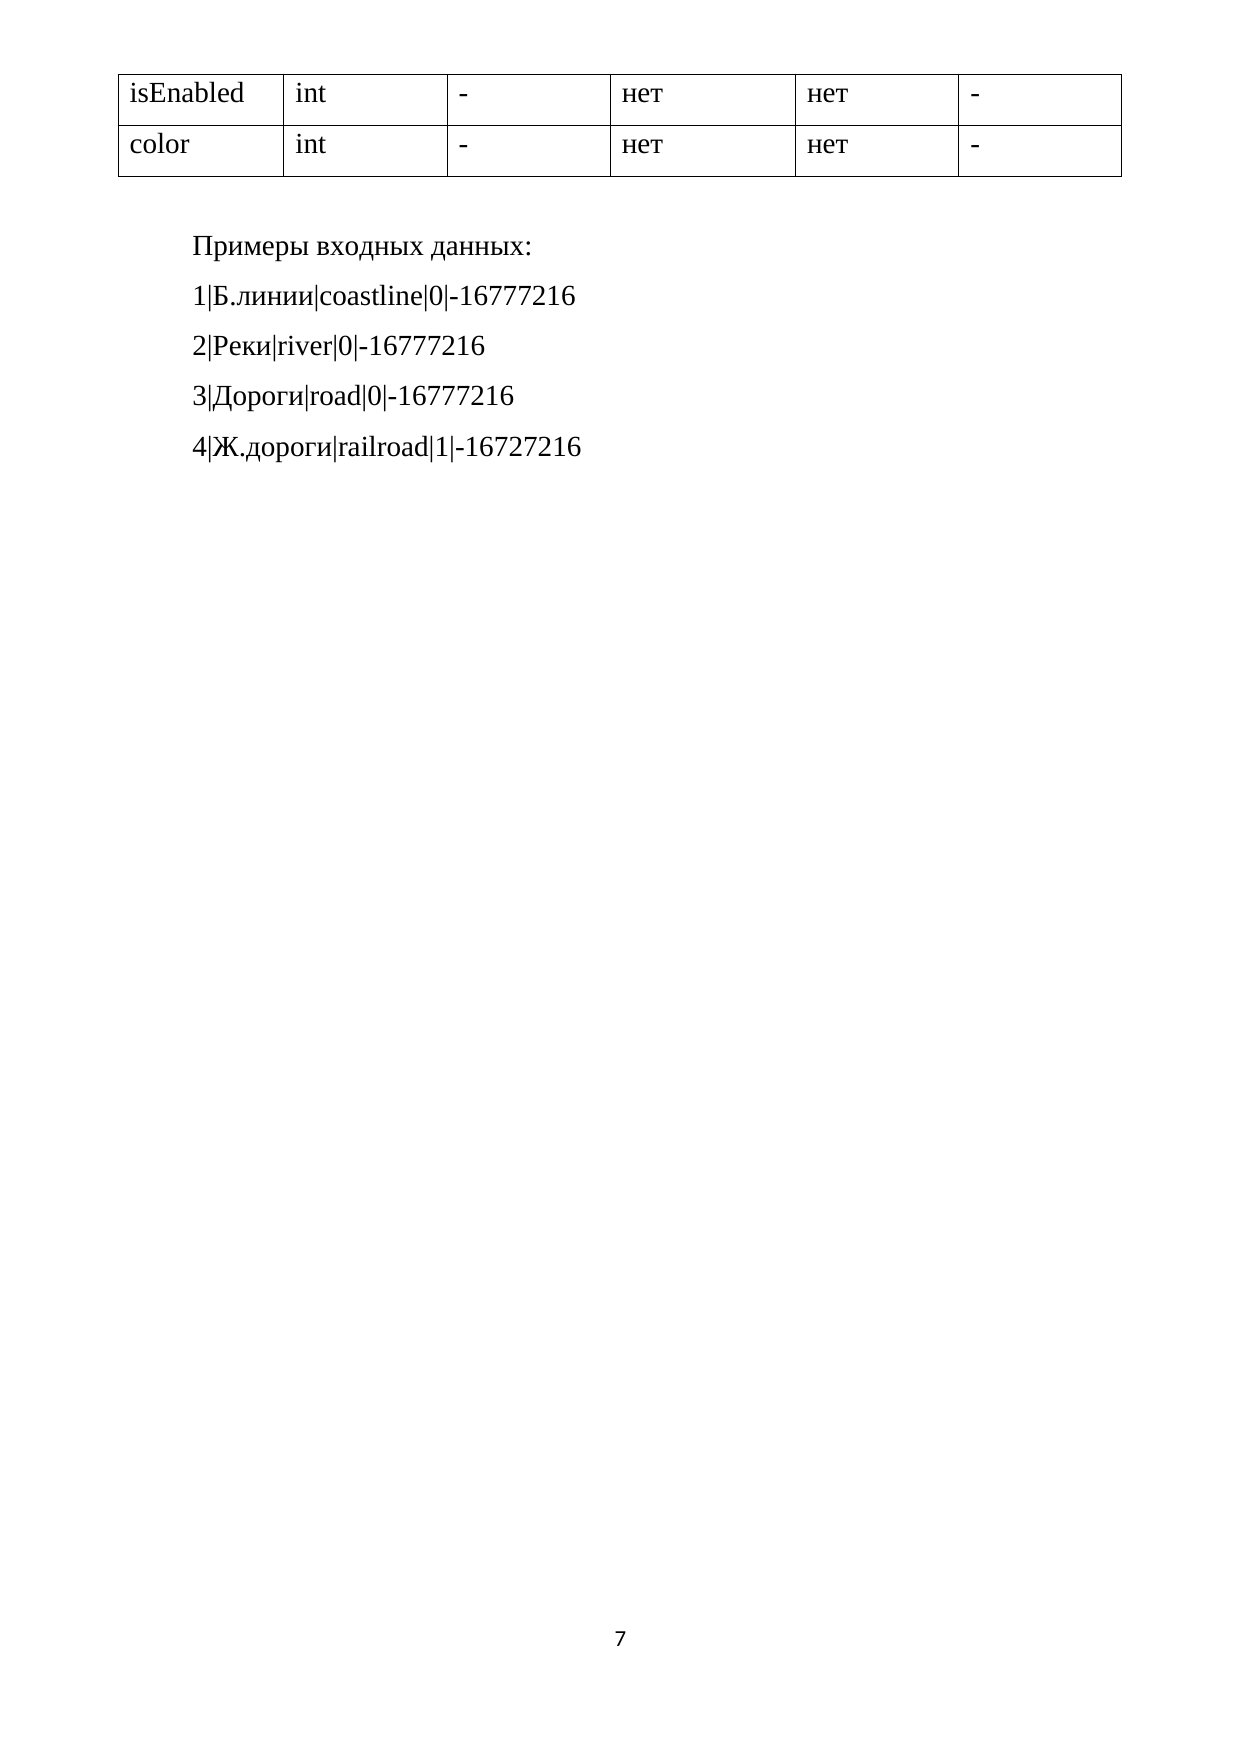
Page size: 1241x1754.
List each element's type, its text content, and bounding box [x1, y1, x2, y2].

table_cell нет [796, 75, 958, 125]
text 1|Б.линии|coastline|0|-16777216 [118, 278, 1122, 311]
text Примеры входных данных: [118, 228, 1122, 261]
table_cell нет [796, 126, 958, 176]
text 4|Ж.дороги|railroad|1|-16727216 [118, 429, 1122, 462]
text 2|Реки|river|0|-16777216 [118, 328, 1122, 362]
table_cell - [448, 75, 610, 125]
table_cell - [959, 75, 1121, 125]
table_cell - [448, 126, 610, 176]
table_cell color [119, 126, 283, 176]
table_cell int [284, 75, 447, 125]
table_cell - [959, 126, 1121, 176]
table_cell нет [611, 126, 795, 176]
table_cell int [284, 126, 447, 176]
text 3|Дороги|road|0|-16777216 [118, 378, 1122, 412]
table_cell нет [611, 75, 795, 125]
table_cell isEnabled [119, 75, 283, 125]
